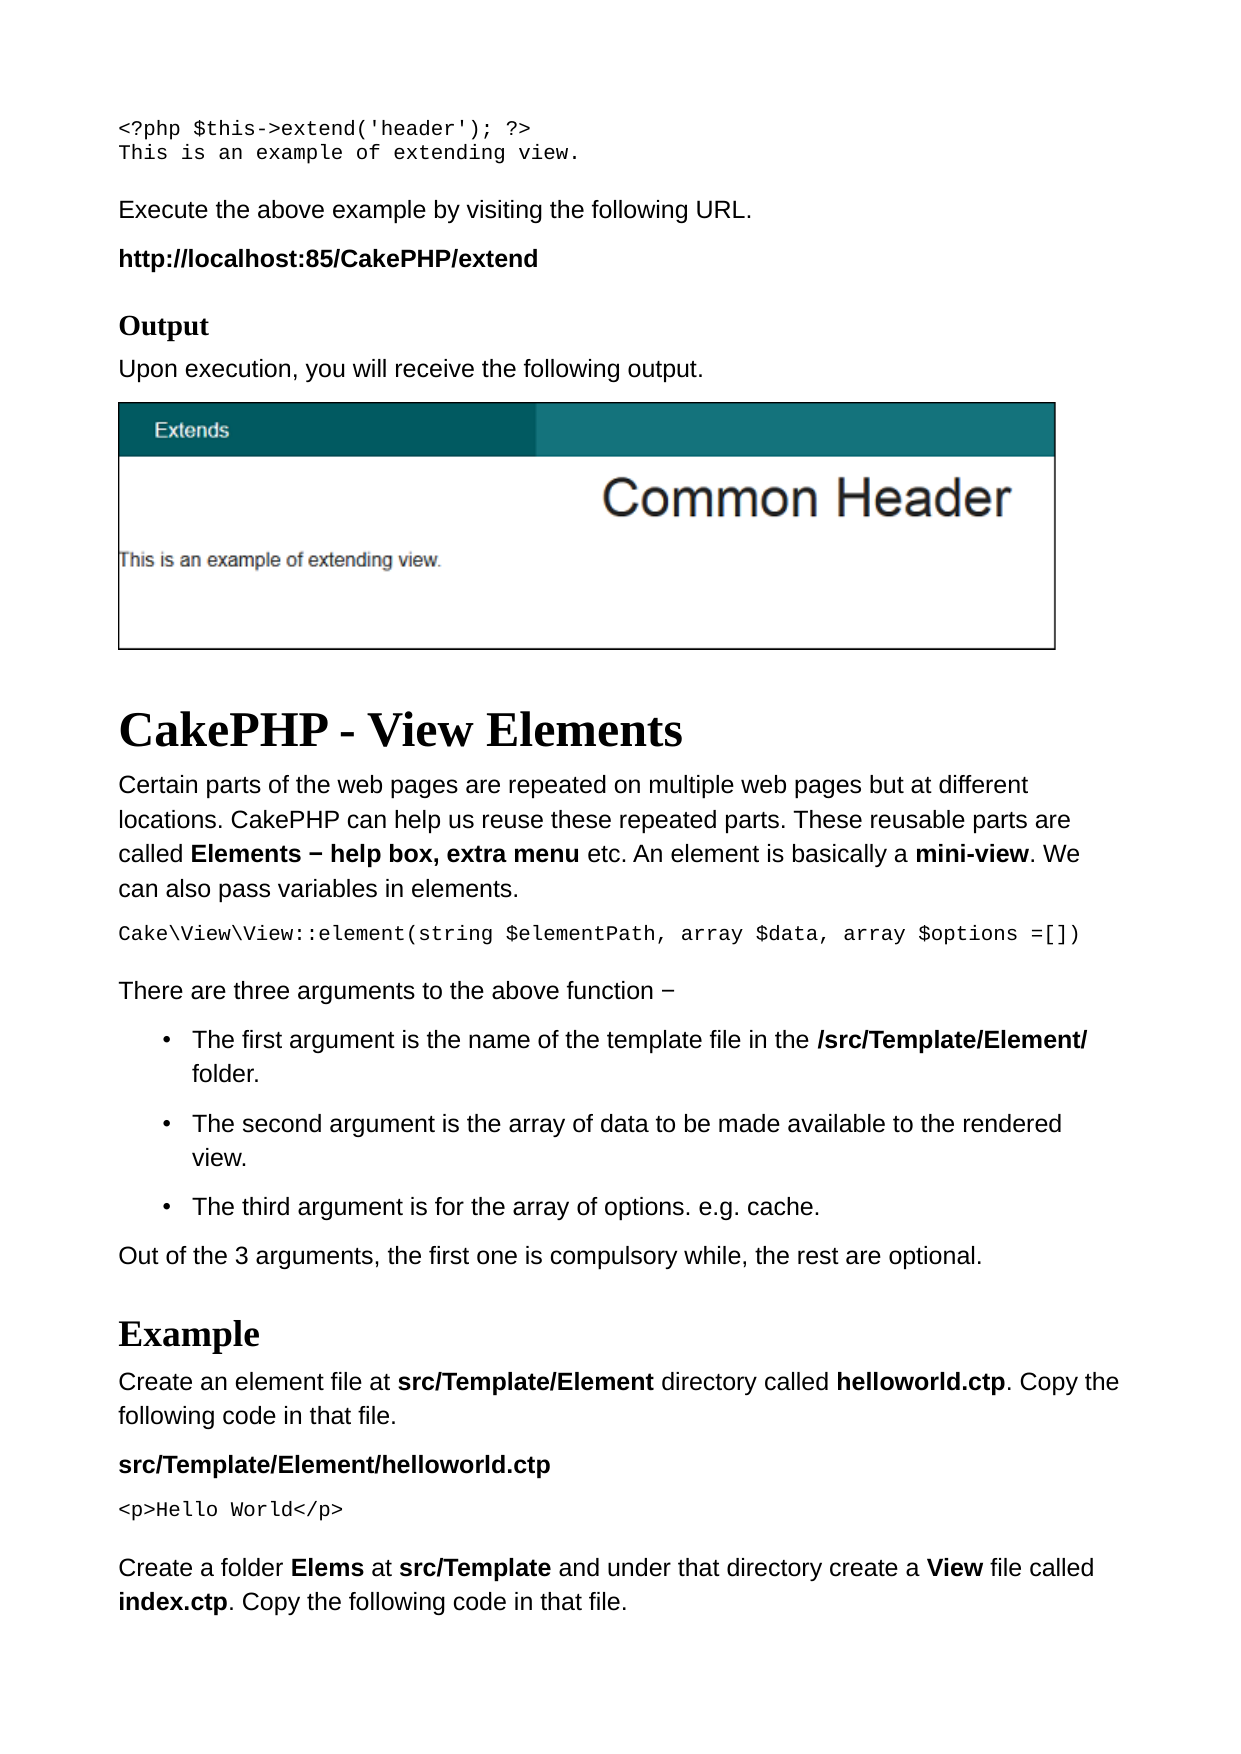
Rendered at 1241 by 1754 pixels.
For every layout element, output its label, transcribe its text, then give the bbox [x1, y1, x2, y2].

subtitle Output [118, 308, 1122, 341]
text <?php $this->extend('header'); ?> [118, 118, 1122, 142]
subtitle CakePHP - View Elements [118, 700, 1122, 758]
text src/Template/Element/helloworld.ctp [118, 1450, 1122, 1479]
text Cake\View\View::element(string $elementPath, array $data, array $options =[]) [118, 923, 1122, 946]
text Certain parts of the web pages are repeated on multiple web pages but at different locations. CakePHP can help us reuse these repeated parts. These reusable parts are called Elements − help box, extra menu etc. An element is basically a mini-view. We can also pass variables in elements. [118, 770, 1122, 902]
text Execute the above example by visiting the following URL. [118, 195, 1122, 224]
text Upon execution, you will receive the following output. [118, 354, 1122, 382]
text Create an element file at src/Template/Element directory called helloworld.ctp. Copy the following code in that file. [118, 1367, 1122, 1430]
text There are three arguments to the above function − [118, 976, 1122, 1004]
text <p>Hello World</p> [118, 1499, 1122, 1523]
text This is an example of extending view. [118, 142, 1122, 165]
subtitle Example [118, 1311, 1122, 1354]
text Out of the 3 arguments, the first one is compulsory while, the rest are optional. [118, 1241, 1122, 1270]
list The first argument is the name of the template file in the /src/Template/Element/ folder. [162, 1025, 1122, 1088]
text Create a folder Elems at src/Template and under that directory create a View file called index.ctp. Copy the following code in that file. [118, 1553, 1122, 1616]
text http://localhost:85/CakePHP/extend [118, 244, 1122, 273]
picture [118, 402, 1056, 650]
list The second argument is the array of data to be made available to the rendered view. [162, 1108, 1122, 1172]
list The third argument is for the array of options. e.g. cache. [162, 1192, 1122, 1221]
